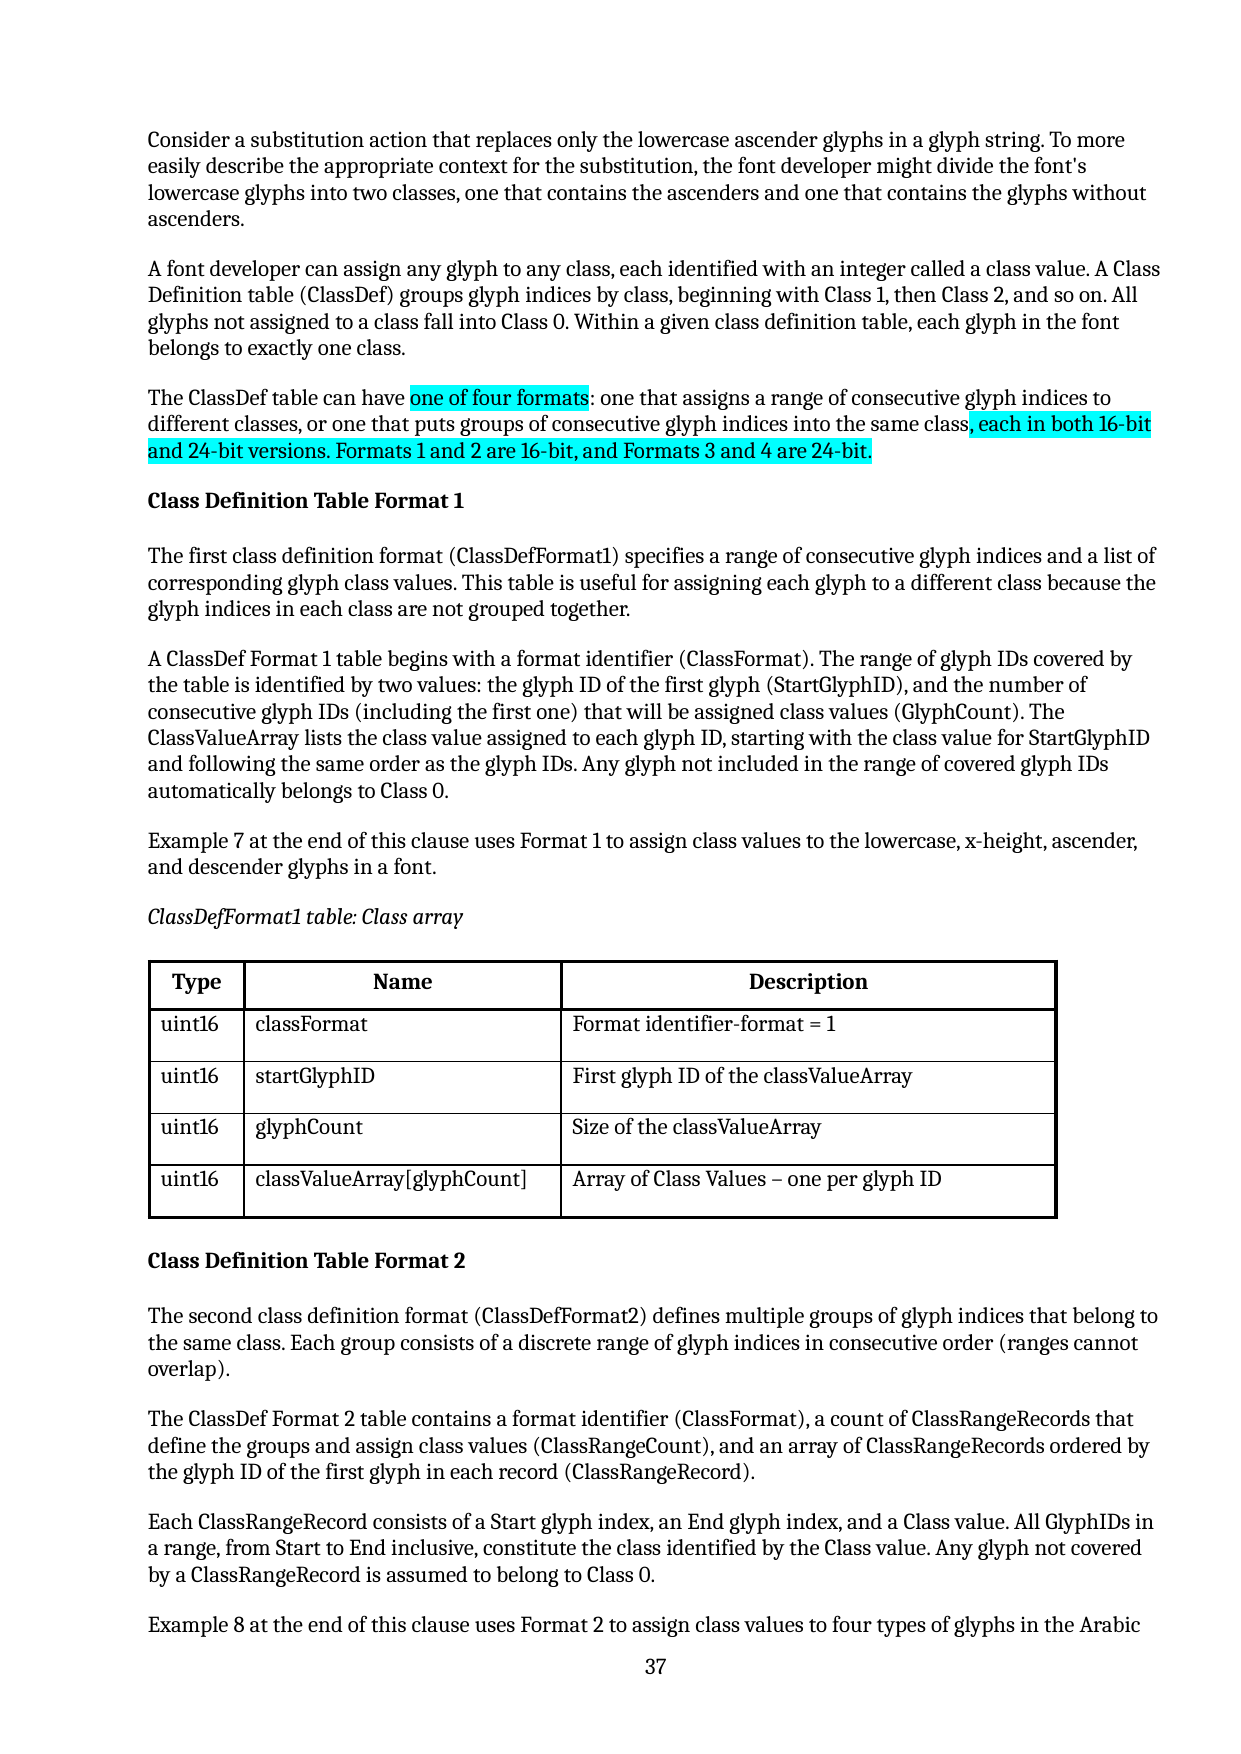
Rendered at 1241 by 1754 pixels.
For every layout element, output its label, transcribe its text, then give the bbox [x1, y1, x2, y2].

text Example 8 at the end of this clause uses Format 2 to assign class values to four types of glyphs in the Arabic [148, 1611, 1163, 1638]
table_cell Array of Class Values – one per glyph ID [562, 1166, 1054, 1216]
table_cell classFormat [245, 1011, 560, 1061]
text Example 7 at the end of this clause uses Format 1 to assign class values to the lowercase, x-height, ascender, and descender glyphs in a font. [148, 828, 1163, 880]
text Consider a substitution action that replaces only the lowercase ascender glyphs in a glyph string. To more easily describe the appropriate context for the substitution, the font developer might divide the font's lowercase glyphs into two classes, one that contains the ascenders and one that contains the glyphs without ascenders. [148, 127, 1163, 232]
table_header Type [151, 963, 243, 1008]
text Each ClassRangeRecord consists of a Start glyph index, an End glyph index, and a Class value. All GlyphIDs in a range, from Start to End inclusive, constitute the class identified by the Class value. Any glyph not covered by a ClassRangeRecord is assumed to belong to Class 0. [148, 1509, 1163, 1588]
text ClassDefFormat1 table: Class array [148, 904, 1163, 930]
table_cell Size of the classValueArray [562, 1114, 1054, 1164]
table_header Description [563, 963, 1054, 1008]
text A ClassDef Format 1 table begins with a format identifier (ClassFormat). The range of glyph IDs covered by the table is identified by two values: the glyph ID of the first glyph (StartGlyphID), and the number of consecutive glyph IDs (including the first one) that will be assigned class values (GlyphCount). The ClassValueArray lists the class value assigned to each glyph ID, starting with the class value for StartGlyphID and following the same order as the glyph IDs. Any glyph not included in the range of covered glyph IDs automatically belongs to Class 0. [148, 646, 1163, 804]
table_cell First glyph ID of the classValueArray [562, 1062, 1054, 1112]
text The ClassDef Format 2 table contains a format identifier (ClassFormat), a count of ClassRangeRecords that define the groups and assign class values (ClassRangeCount), and an array of ClassRangeRecords ordered by the glyph ID of the first glyph in each record (ClassRangeRecord). [148, 1406, 1163, 1485]
text The second class definition format (ClassDefFormat2) defines multiple groups of glyph indices that belong to the same class. Each group consists of a discrete range of glyph indices in consecutive order (ranges cannot overlap). [148, 1303, 1163, 1382]
text Class Definition Table Format 1 [148, 488, 1163, 514]
table_cell uint16 [151, 1062, 243, 1112]
table_cell classValueArray[glyphCount] [245, 1166, 560, 1216]
text The first class definition format (ClassDefFormat1) specifies a range of consecutive glyph indices and a list of corresponding glyph class values. This table is useful for assigning each glyph to a different class because the glyph indices in each class are not grouped together. [148, 543, 1163, 622]
table_cell glyphCount [245, 1114, 560, 1164]
table_cell uint16 [151, 1114, 243, 1164]
text Class Definition Table Format 2 [148, 1248, 1163, 1274]
table_header Name [246, 963, 560, 1008]
table_cell uint16 [151, 1166, 243, 1216]
table_cell Format identifier-format = 1 [562, 1011, 1054, 1061]
text A font developer can assign any glyph to any class, each identified with an integer called a class value. A Class Definition table (ClassDef) groups glyph indices by class, beginning with Class 1, then Class 2, and so on. All glyphs not assigned to a class fall into Class 0. Within a given class definition table, each glyph in the font belongs to exactly one class. [148, 256, 1163, 361]
text The ClassDef table can have one of four formats: one that assigns a range of consecutive glyph indices to different classes, or one that puts groups of consecutive glyph indices into the same class, each in both 16-bit and 24-bit versions. Formats 1 and 2 are 16-bit, and Formats 3 and 4 are 24-bit. [148, 385, 1163, 464]
table_cell uint16 [151, 1011, 243, 1061]
table_cell startGlyphID [245, 1062, 560, 1112]
